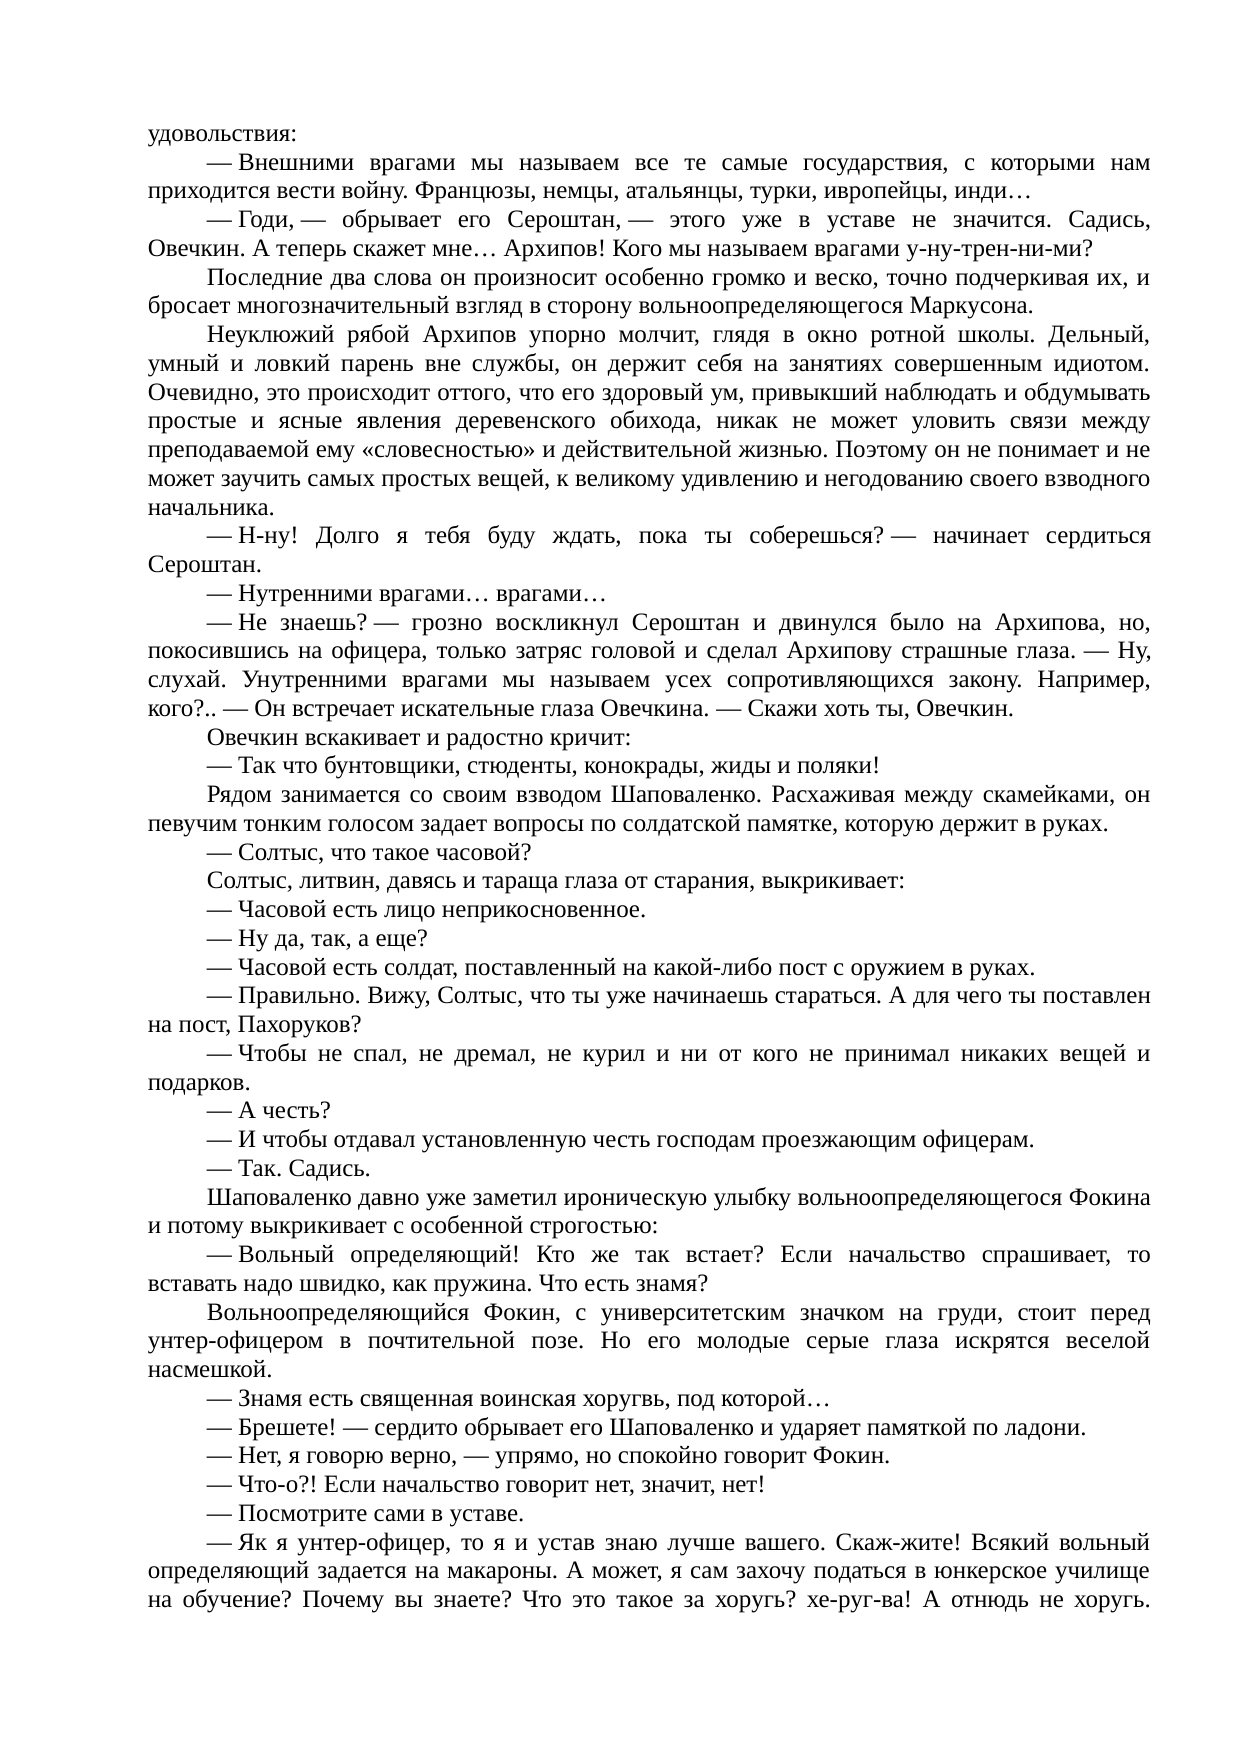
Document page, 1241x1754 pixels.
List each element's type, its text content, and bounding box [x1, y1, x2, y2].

text — Так. Садись. [148, 1153, 1152, 1182]
text — Солтыс, что такое часовой? [148, 837, 1152, 866]
text — Что-о?! Если начальство говорит нет, значит, нет! [148, 1469, 1152, 1498]
text — Знамя есть священная воинская хоругвь, под которой… [148, 1383, 1152, 1412]
text — Правильно. Вижу, Солтыс, что ты уже начинаешь стараться. А для чего ты поставлен на пост, Пахоруков? [148, 981, 1152, 1038]
text — Брешете! — сердито обрывает его Шаповаленко и ударяет памяткой по ладони. [148, 1412, 1152, 1441]
text — И чтобы отдавал установленную честь господам проезжающим офицерам. [148, 1124, 1152, 1153]
text Солтыс, литвин, давясь и тараща глаза от старания, выкрикивает: [148, 866, 1152, 894]
text — Чтобы не спал, не дремал, не курил и ни от кого не принимал никаких вещей и подарков. [148, 1038, 1152, 1096]
text — Ну да, так, а еще? [148, 923, 1152, 952]
text — Годи, — обрывает его Сероштан, — этого уже в уставе не значится. Садись, Овечкин. А теперь скажет мне… Архипов! Кого мы называем врагами у-ну-трен-ни-ми? [148, 204, 1152, 262]
text — Часовой есть солдат, поставленный на какой-либо пост с оружием в руках. [148, 952, 1152, 981]
text Рядом занимается со своим взводом Шаповаленко. Расхаживая между скамейками, он певучим тонким голосом задает вопросы по солдатской памятке, которую держит в руках. [148, 779, 1152, 837]
text — Посмотрите сами в уставе. [148, 1498, 1152, 1527]
text — Н-ну! Долго я тебя буду ждать, пока ты соберешься? — начинает сердиться Сероштан. [148, 521, 1152, 578]
text Овечкин вскакивает и радостно кричит: [148, 722, 1152, 751]
text — Вольный определяющий! Кто же так встает? Если начальство спрашивает, то вставать надо швидко, как пружина. Что есть знамя? [148, 1239, 1152, 1297]
text — Так что бунтовщики, стюденты, конокрады, жиды и поляки! [148, 751, 1152, 779]
text Вольноопределяющийся Фокин, с университетским значком на груди, стоит перед унтер-офицером в почтительной позе. Но его молодые серые глаза искрятся веселой насмешкой. [148, 1297, 1152, 1383]
text — Як я унтер-офицер, то я и устав знаю лучше вашего. Скаж-жите! Всякий вольный определяющий задается на макароны. А может, я сам захочу податься в юнкерское училище на обучение? Почему вы знаете? Что это такое за хоругь? хе-руг-ва! А отнюдь не хоругь. [148, 1527, 1152, 1613]
text — Часовой есть лицо неприкосновенное. [148, 894, 1152, 923]
text — Внешними врагами мы называем все те самые государствия, с которыми нам приходится вести войну. Францюзы, немцы, атальянцы, турки, ивропейцы, инди… [148, 147, 1152, 204]
text — А честь? [148, 1096, 1152, 1124]
text Последние два слова он произносит особенно громко и веско, точно подчеркивая их, и бросает многозначительный взгляд в сторону вольноопределяющегося Маркусона. [148, 262, 1152, 319]
text Неуклюжий рябой Архипов упорно молчит, глядя в окно ротной школы. Дельный, умный и ловкий парень вне службы, он держит себя на занятиях совершенным идиотом. Очевидно, это происходит оттого, что его здоровый ум, привыкший наблюдать и обдумывать простые и ясные явления деревенского обихода, никак не может уловить связи между преподаваемой ему «словесностью» и действительной жизнью. Поэтому он не понимает и не может заучить самых простых вещей, к великому удивлению и негодованию своего взводного начальника. [148, 319, 1152, 521]
text удовольствия: [148, 118, 1152, 147]
text — Не знаешь? — грозно воскликнул Сероштан и двинулся было на Архипова, но, покосившись на офицера, только затряс головой и сделал Архипову страшные глаза. — Ну, слухай. Унутренними врагами мы называем усех сопротивляющихся закону. Например, кого?.. — Он встречает искательные глаза Овечкина. — Скажи хоть ты, Овечкин. [148, 607, 1152, 722]
text Шаповаленко давно уже заметил ироническую улыбку вольноопределяющегося Фокина и потому выкрикивает с особенной строгостью: [148, 1182, 1152, 1239]
text — Нутренними врагами… врагами… [148, 578, 1152, 607]
text — Нет, я говорю верно, — упрямо, но спокойно говорит Фокин. [148, 1441, 1152, 1469]
